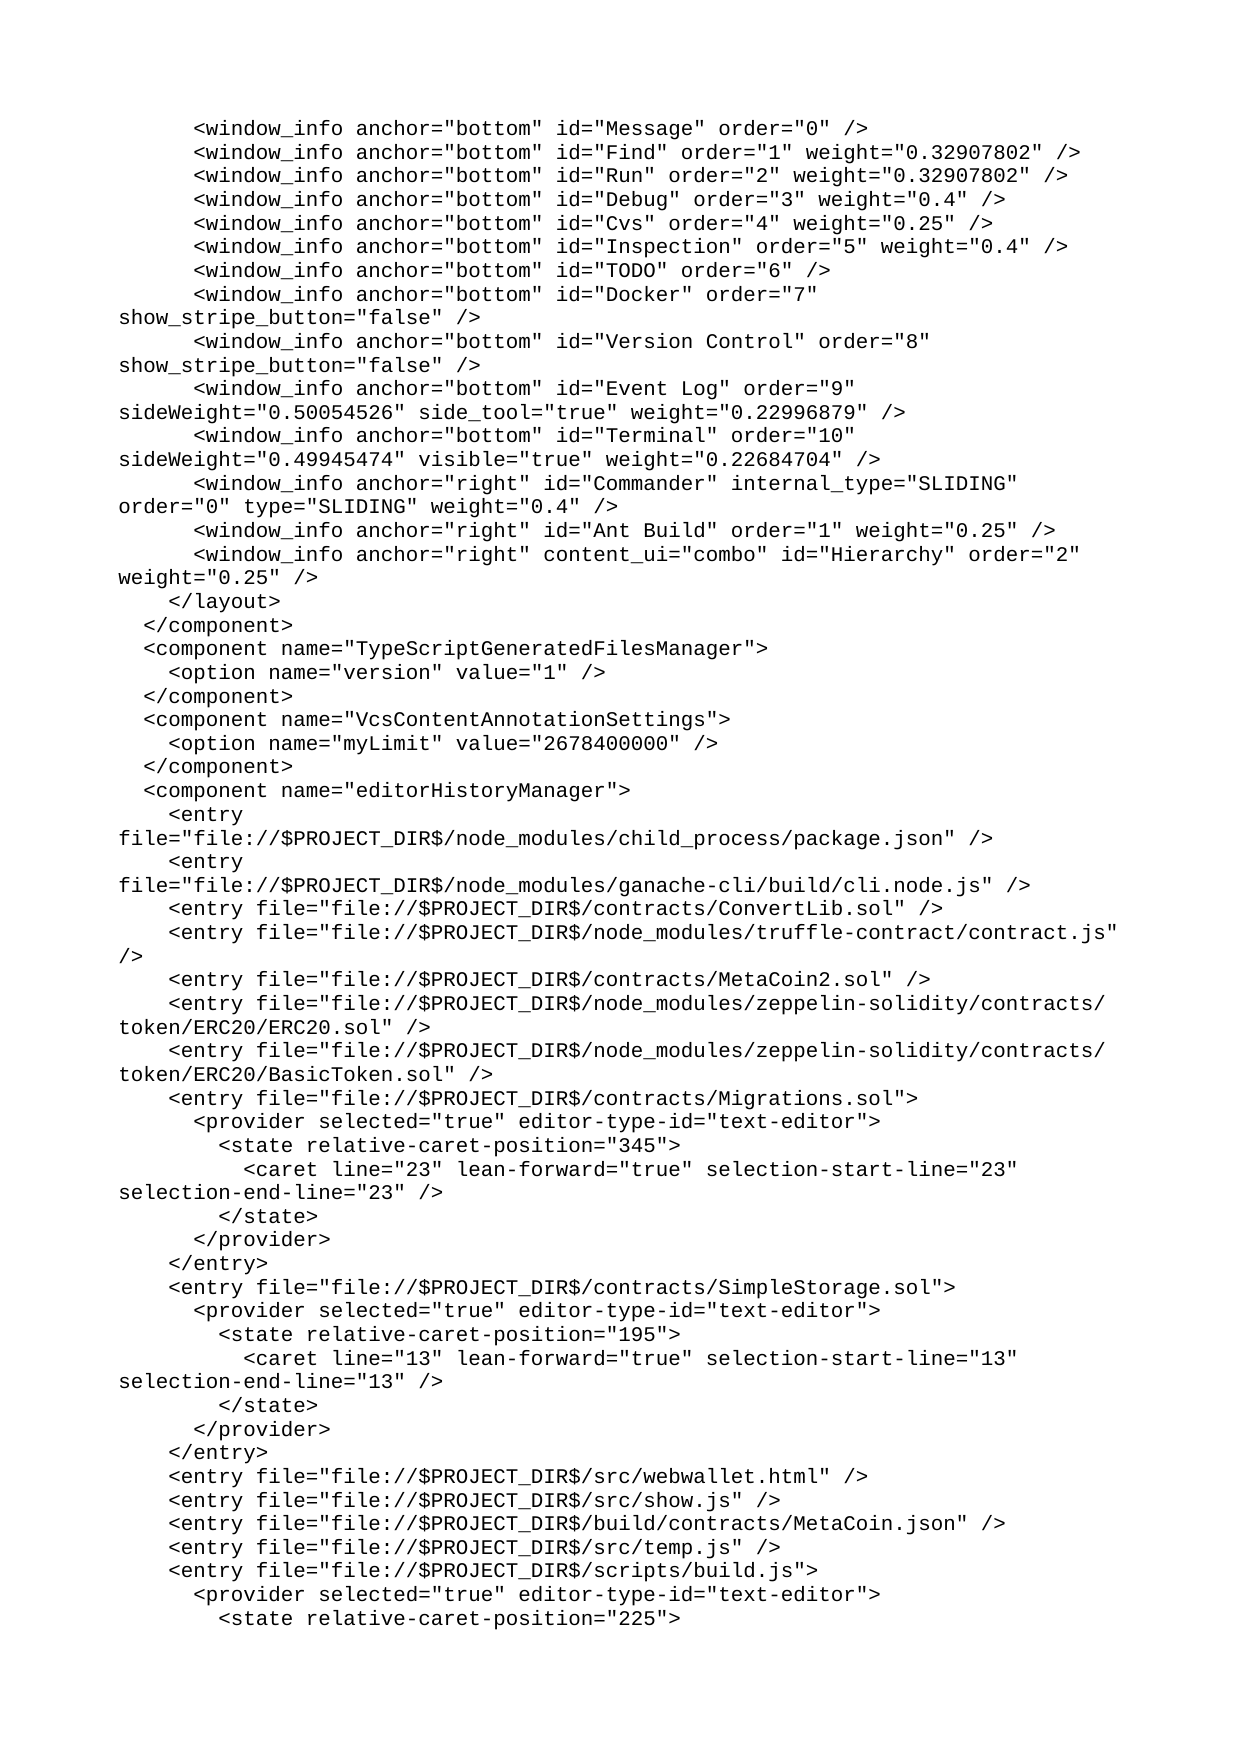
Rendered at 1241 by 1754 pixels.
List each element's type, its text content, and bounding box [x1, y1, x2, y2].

text <window_info anchor="bottom" id="Event Log" order="9" sideWeight="0.50054526" side_tool="true" weight="0.22996879" /> [118, 378, 1122, 426]
text <entry file="file://$PROJECT_DIR$/contracts/ConvertLib.sol" /> [118, 898, 1122, 922]
text <entry file="file://$PROJECT_DIR$/node_modules/child_process/package.json" /> [118, 804, 1122, 851]
text <component name="editorHistoryManager"> [118, 780, 1122, 804]
text <entry file="file://$PROJECT_DIR$/contracts/MetaCoin2.sol" /> [118, 969, 1122, 993]
text <component name="TypeScriptGeneratedFilesManager"> [118, 638, 1122, 662]
text <window_info anchor="right" content_ui="combo" id="Hierarchy" order="2" weight="0.25" /> [118, 544, 1122, 591]
text </state> [118, 1395, 1122, 1419]
text <window_info anchor="bottom" id="Inspection" order="5" weight="0.4" /> [118, 236, 1122, 260]
text <state relative-caret-position="195"> [118, 1324, 1122, 1348]
text </component> [118, 757, 1122, 780]
text <window_info anchor="bottom" id="TODO" order="6" /> [118, 260, 1122, 284]
text <entry file="file://$PROJECT_DIR$/contracts/Migrations.sol"> [118, 1088, 1122, 1111]
text <caret line="23" lean-forward="true" selection-start-line="23" selection-end-line="23" /> [118, 1158, 1122, 1206]
text <entry file="file://$PROJECT_DIR$/contracts/SimpleStorage.sol"> [118, 1277, 1122, 1300]
text <window_info anchor="bottom" id="Docker" order="7" show_stripe_button="false" /> [118, 284, 1122, 331]
text <state relative-caret-position="225"> [118, 1608, 1122, 1631]
text <entry file="file://$PROJECT_DIR$/node_modules/truffle-contract/contract.js" /> [118, 922, 1122, 969]
text </component> [118, 686, 1122, 709]
text <option name="version" value="1" /> [118, 662, 1122, 686]
text <provider selected="true" editor-type-id="text-editor"> [118, 1584, 1122, 1608]
text </layout> [118, 591, 1122, 615]
text <entry file="file://$PROJECT_DIR$/build/contracts/MetaCoin.json" /> [118, 1513, 1122, 1537]
text <window_info anchor="bottom" id="Version Control" order="8" show_stripe_button="false" /> [118, 331, 1122, 378]
text <window_info anchor="right" id="Commander" internal_type="SLIDING" order="0" type="SLIDING" weight="0.4" /> [118, 473, 1122, 520]
text <component name="VcsContentAnnotationSettings"> [118, 709, 1122, 733]
text <window_info anchor="bottom" id="Cvs" order="4" weight="0.25" /> [118, 213, 1122, 236]
text <caret line="13" lean-forward="true" selection-start-line="13" selection-end-line="13" /> [118, 1348, 1122, 1395]
text <entry file="file://$PROJECT_DIR$/scripts/build.js"> [118, 1561, 1122, 1584]
text </provider> [118, 1419, 1122, 1442]
text <window_info anchor="bottom" id="Terminal" order="10" sideWeight="0.49945474" visible="true" weight="0.22684704" /> [118, 426, 1122, 473]
text </state> [118, 1206, 1122, 1229]
text <window_info anchor="bottom" id="Find" order="1" weight="0.32907802" /> [118, 142, 1122, 165]
text <provider selected="true" editor-type-id="text-editor"> [118, 1111, 1122, 1135]
text <entry file="file://$PROJECT_DIR$/node_modules/ganache-cli/build/cli.node.js" /> [118, 851, 1122, 898]
text <entry file="file://$PROJECT_DIR$/node_modules/zeppelin-solidity/contracts/token/ERC20/ERC20.sol" /> [118, 993, 1122, 1040]
text <provider selected="true" editor-type-id="text-editor"> [118, 1300, 1122, 1324]
text <entry file="file://$PROJECT_DIR$/src/webwallet.html" /> [118, 1466, 1122, 1489]
text <option name="myLimit" value="2678400000" /> [118, 733, 1122, 757]
text <entry file="file://$PROJECT_DIR$/src/show.js" /> [118, 1489, 1122, 1513]
text </entry> [118, 1253, 1122, 1277]
text <window_info anchor="right" id="Ant Build" order="1" weight="0.25" /> [118, 520, 1122, 544]
text <entry file="file://$PROJECT_DIR$/src/temp.js" /> [118, 1537, 1122, 1561]
text </entry> [118, 1442, 1122, 1466]
text <window_info anchor="bottom" id="Run" order="2" weight="0.32907802" /> [118, 165, 1122, 189]
text <state relative-caret-position="345"> [118, 1135, 1122, 1158]
text <window_info anchor="bottom" id="Message" order="0" /> [118, 118, 1122, 142]
text </provider> [118, 1229, 1122, 1253]
text <window_info anchor="bottom" id="Debug" order="3" weight="0.4" /> [118, 189, 1122, 213]
text </component> [118, 615, 1122, 638]
text <entry file="file://$PROJECT_DIR$/node_modules/zeppelin-solidity/contracts/token/ERC20/BasicToken.sol" /> [118, 1040, 1122, 1088]
